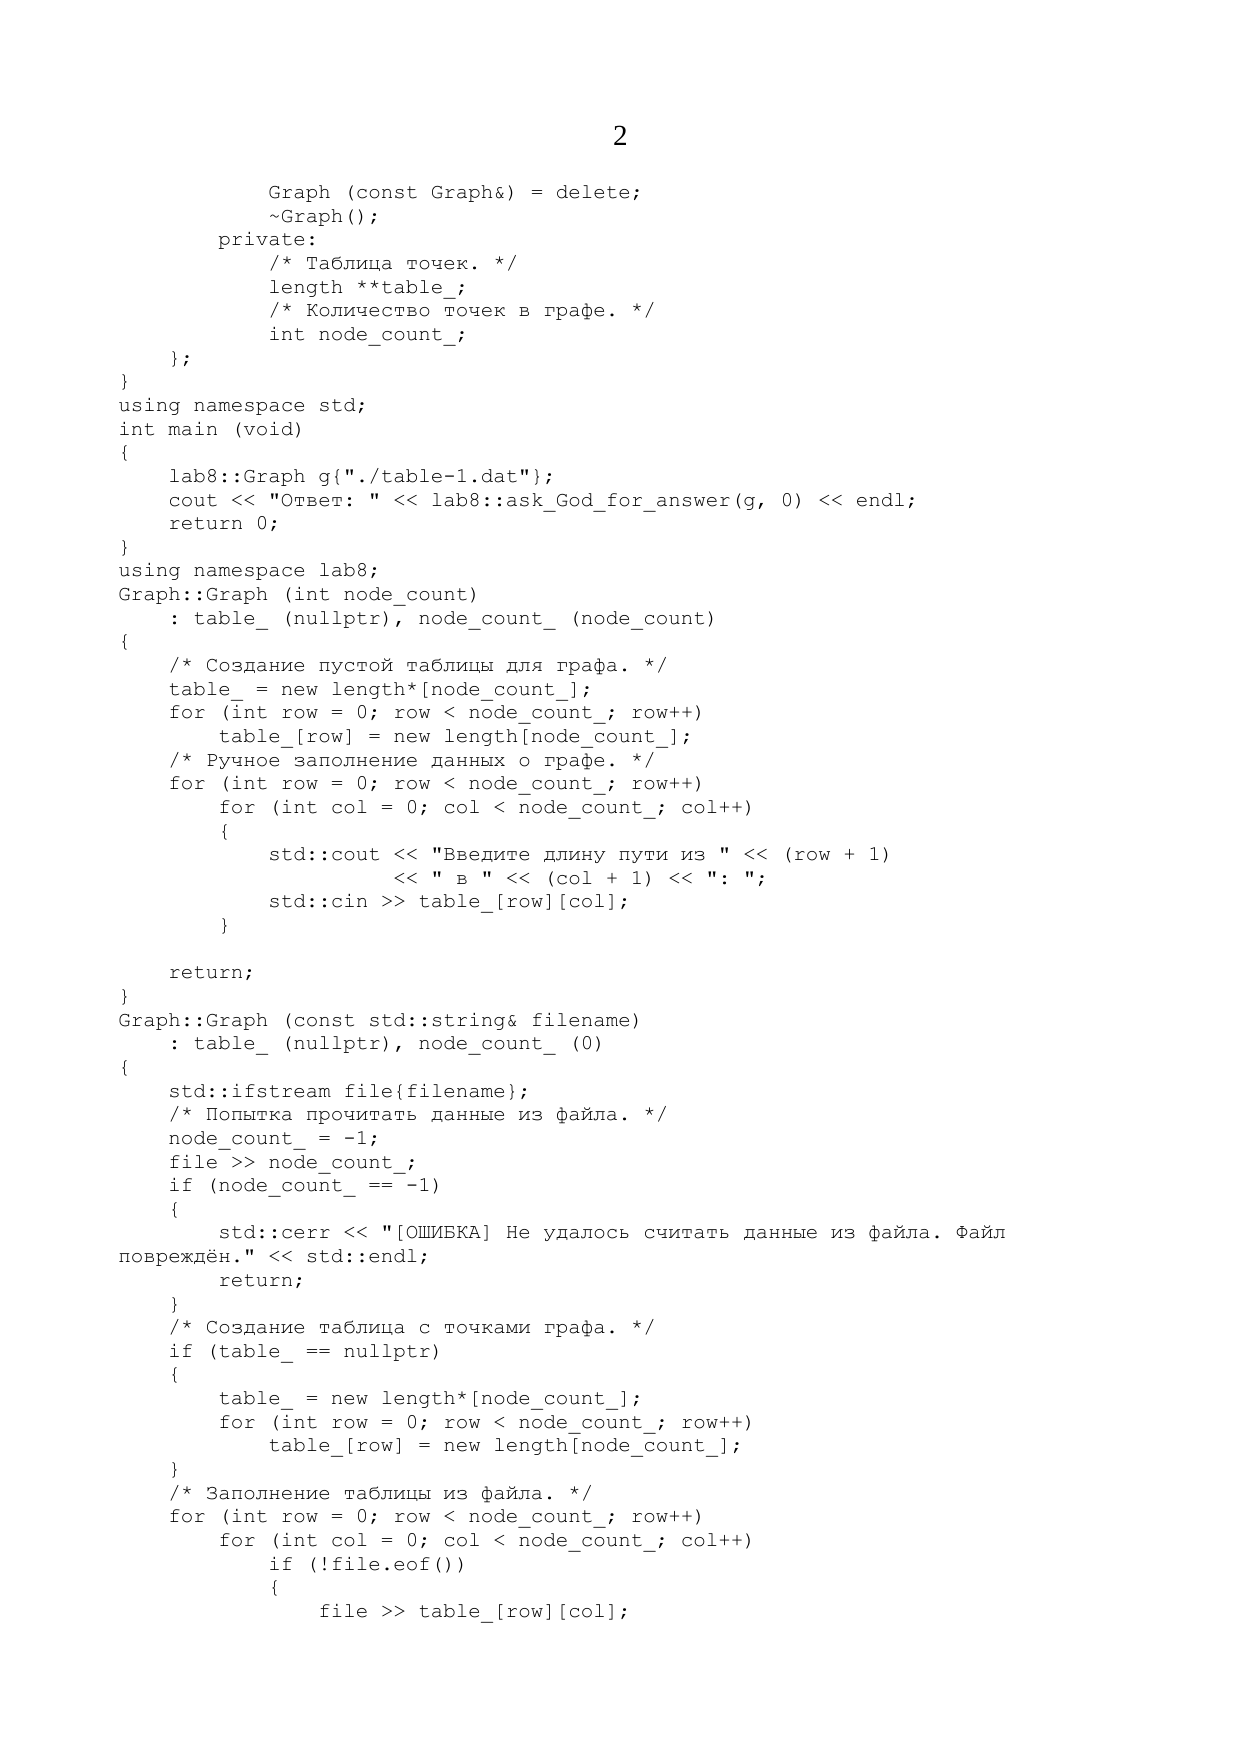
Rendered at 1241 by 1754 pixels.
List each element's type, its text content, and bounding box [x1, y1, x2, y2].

text } [118, 536, 1122, 559]
text } [118, 1292, 1122, 1316]
text { [118, 819, 1122, 843]
text node_count_ = -1; [118, 1127, 1122, 1151]
text for (int row = 0; row < node_count_; row++) [118, 1411, 1122, 1434]
text if (!file.eof()) [118, 1553, 1122, 1576]
text Graph (const Graph&) = delete; [118, 181, 1122, 205]
text } [118, 1458, 1122, 1482]
text ~Graph(); [118, 205, 1122, 228]
text std::ifstream file{filename}; [118, 1080, 1122, 1103]
text } [118, 985, 1122, 1009]
text /* Попытка прочитать данные из файла. */ [118, 1103, 1122, 1127]
text return; [118, 961, 1122, 985]
text for (int row = 0; row < node_count_; row++) [118, 1505, 1122, 1529]
text std::cin >> table_[row][col]; [118, 891, 1122, 914]
text for (int row = 0; row < node_count_; row++) [118, 772, 1122, 796]
text table_ = new length*[node_count_]; [118, 1387, 1122, 1411]
text length **table_; [118, 276, 1122, 299]
text for (int col = 0; col < node_count_; col++) [118, 1529, 1122, 1553]
text cout << "Ответ: " << lab8::ask_God_for_answer(g, 0) << endl; [118, 488, 1122, 512]
text /* Заполнение таблицы из файла. */ [118, 1482, 1122, 1505]
text } [118, 370, 1122, 394]
text using namespace lab8; [118, 559, 1122, 583]
text private: [118, 228, 1122, 252]
text { [118, 1363, 1122, 1387]
text }; [118, 347, 1122, 370]
text if (node_count_ == -1) [118, 1174, 1122, 1198]
text int main (void) [118, 418, 1122, 441]
text lab8::Graph g{"./table-1.dat"}; [118, 465, 1122, 488]
text if (table_ == nullptr) [118, 1340, 1122, 1363]
text Graph::Graph (const std::string& filename) [118, 1009, 1122, 1032]
text /* Таблица точек. */ [118, 252, 1122, 276]
text { [118, 441, 1122, 465]
text return 0; [118, 512, 1122, 536]
text { [118, 630, 1122, 654]
text int node_count_; [118, 323, 1122, 347]
text /* Создание таблица с точками графа. */ [118, 1316, 1122, 1340]
text table_[row] = new length[node_count_]; [118, 1434, 1122, 1458]
text /* Ручное заполнение данных о графе. */ [118, 749, 1122, 772]
text table_ = new length*[node_count_]; [118, 678, 1122, 701]
text file >> table_[row][col]; [118, 1600, 1122, 1623]
text std::cerr << "[ОШИБКА] Не удалось считать данные из файла. Файл повреждён." << std::endl; [118, 1222, 1122, 1269]
text return; [118, 1269, 1122, 1292]
text { [118, 1576, 1122, 1600]
text using namespace std; [118, 394, 1122, 418]
text std::cout << "Введите длину пути из " << (row + 1) [118, 843, 1122, 867]
text /* Создание пустой таблицы для графа. */ [118, 654, 1122, 678]
text << " в " << (col + 1) << ": "; [118, 867, 1122, 891]
text for (int col = 0; col < node_count_; col++) [118, 796, 1122, 819]
text file >> node_count_; [118, 1151, 1122, 1174]
text : table_ (nullptr), node_count_ (node_count) [118, 607, 1122, 630]
text } [118, 914, 1122, 938]
text table_[row] = new length[node_count_]; [118, 725, 1122, 749]
text Graph::Graph (int node_count) [118, 583, 1122, 607]
text for (int row = 0; row < node_count_; row++) [118, 701, 1122, 725]
text { [118, 1198, 1122, 1222]
text /* Количество точек в графе. */ [118, 299, 1122, 323]
text { [118, 1056, 1122, 1080]
text : table_ (nullptr), node_count_ (0) [118, 1032, 1122, 1056]
